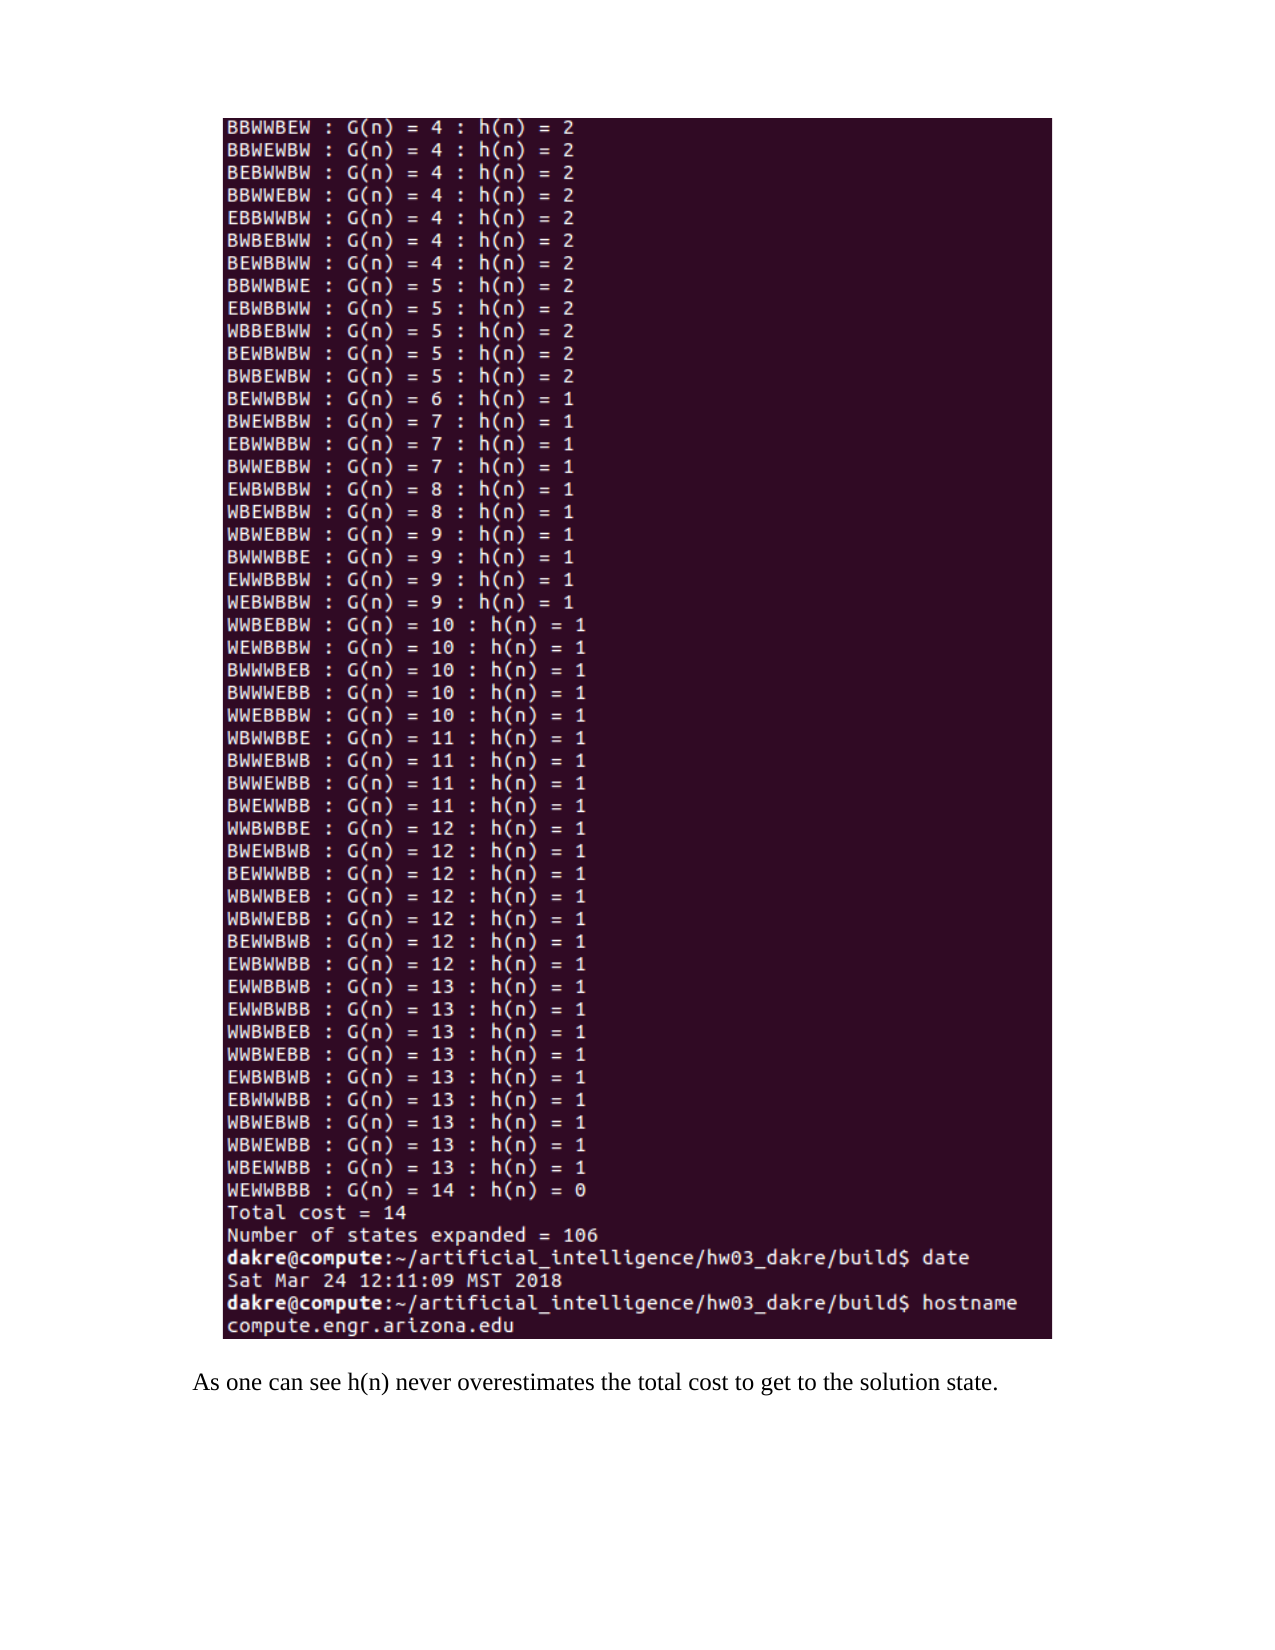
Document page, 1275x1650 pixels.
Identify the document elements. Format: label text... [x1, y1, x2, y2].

text As one can see h(n) never overestimates the total cost to get to the solution state. [118, 1367, 1157, 1396]
picture [222, 118, 1053, 1339]
